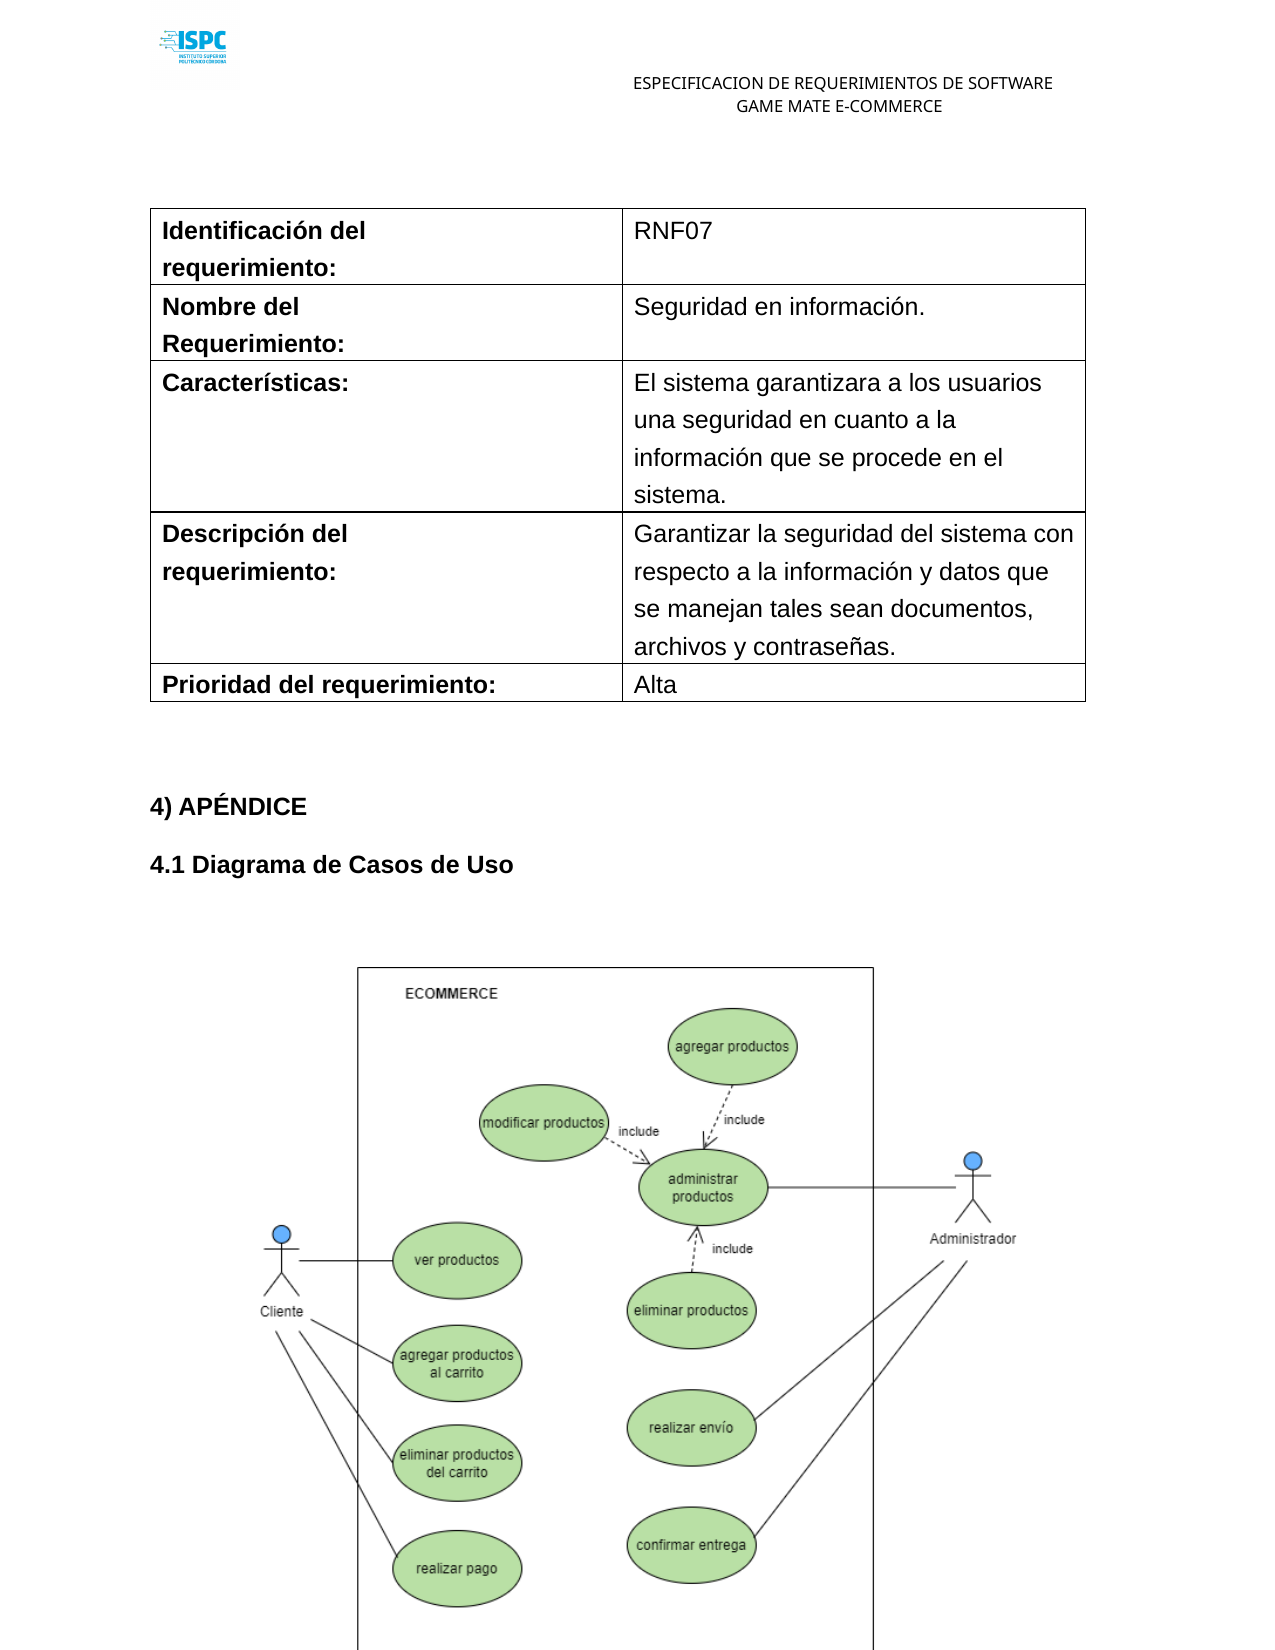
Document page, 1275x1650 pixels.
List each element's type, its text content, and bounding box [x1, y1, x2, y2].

table_cell Descripción del requerimiento: [151, 513, 622, 662]
text 4) APÉNDICE [150, 757, 1125, 823]
table_header RNF07 [623, 209, 1085, 284]
table_cell Nombre del Requerimiento: [151, 285, 622, 360]
table_cell Prioridad del requerimiento: [151, 664, 622, 701]
table_cell Alta [623, 664, 1085, 701]
table_cell Garantizar la seguridad del sistema con respecto a la información y datos que se manejan tales sean documentos, archivos y contraseñas. [623, 513, 1085, 662]
picture [260, 967, 1017, 1650]
text 4.1 Diagrama de Casos de Uso [150, 844, 1125, 881]
table_cell Seguridad en información. [623, 285, 1085, 360]
table_header Identificación del requerimiento: [151, 209, 622, 284]
table_cell Características: [151, 361, 622, 511]
picture [150, 0, 240, 90]
table_cell El sistema garantizara a los usuarios una seguridad en cuanto a la información que se procede en el sistema. [623, 361, 1085, 511]
